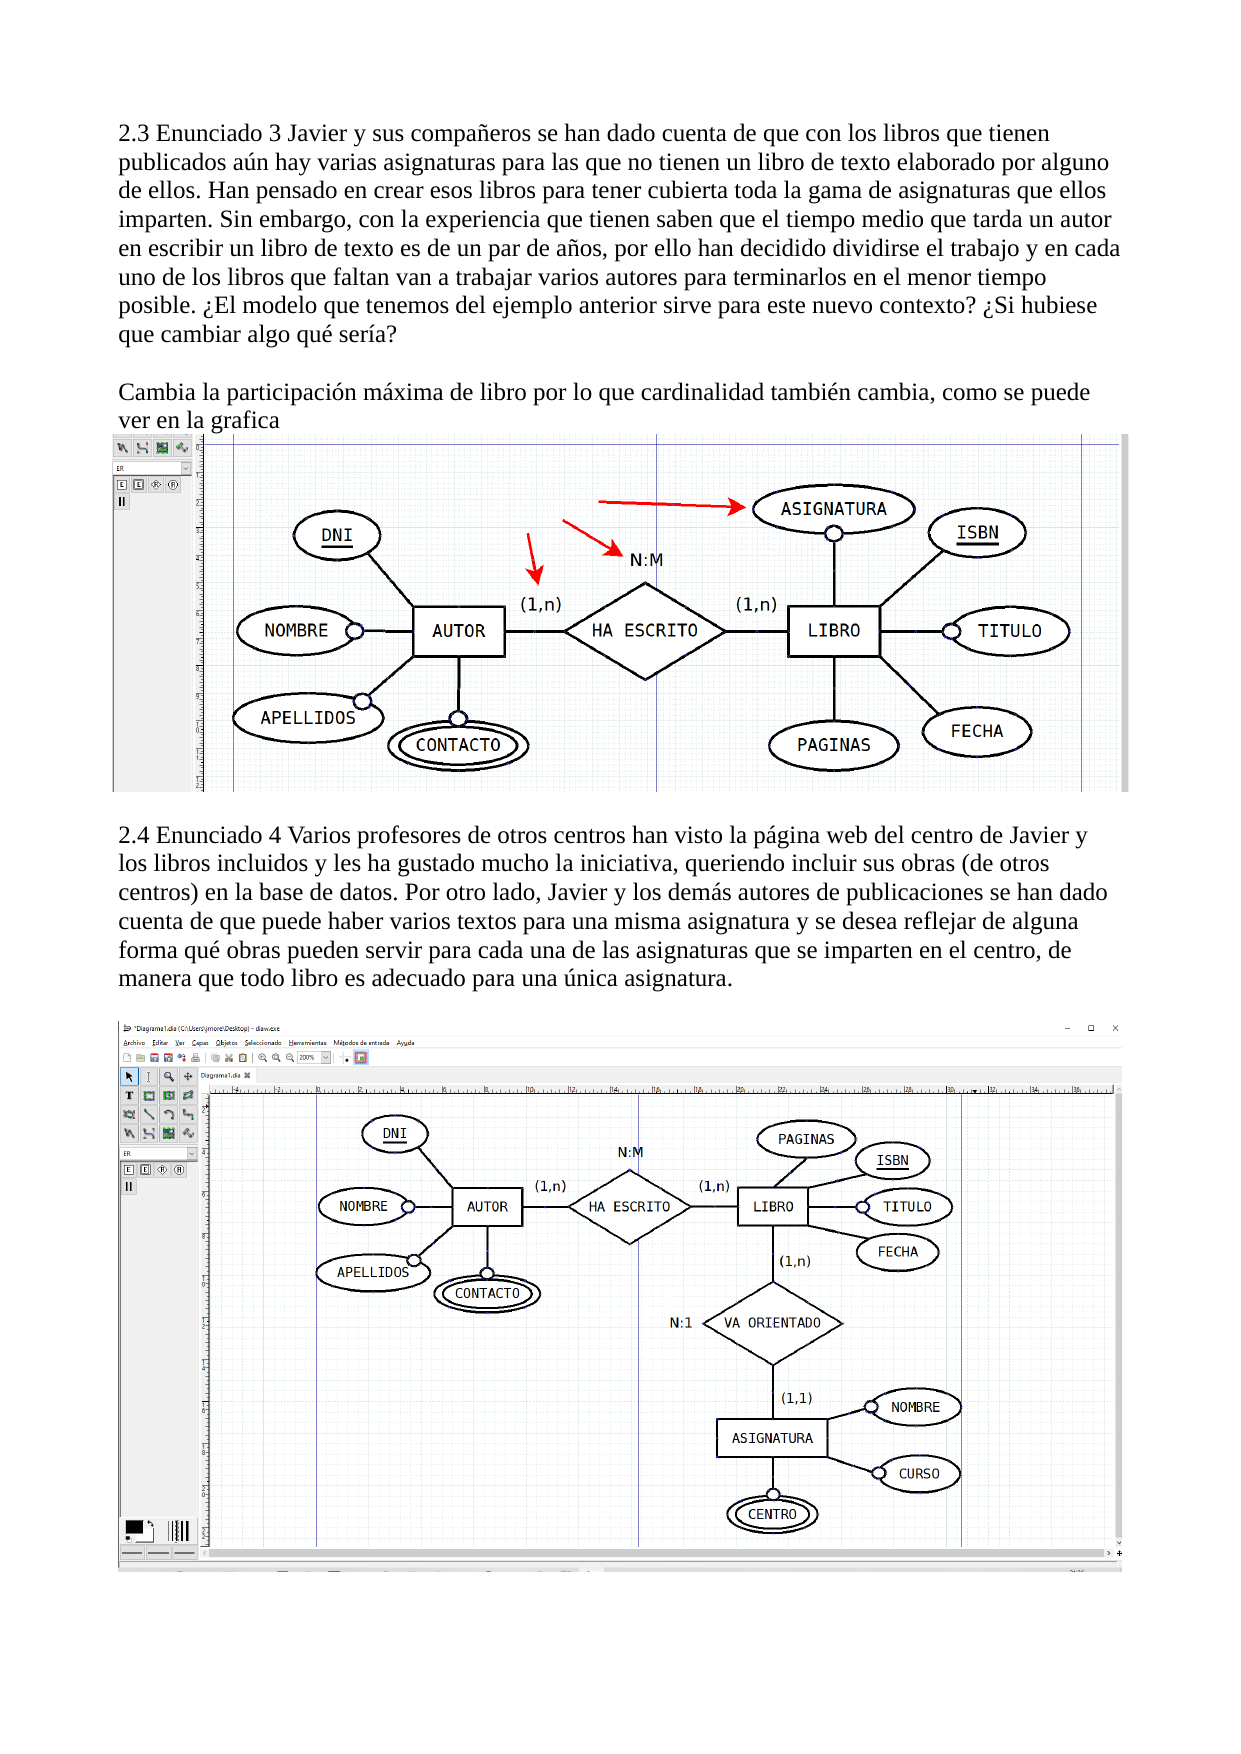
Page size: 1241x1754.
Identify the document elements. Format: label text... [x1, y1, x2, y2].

text 2.3 Enunciado 3 Javier y sus compañeros se han dado cuenta de que con los libros que tienen publicados aún hay varias asignaturas para las que no tienen un libro de texto elaborado por alguno de ellos. Han pensado en crear esos libros para tener cubierta toda la gama de asignaturas que ellos imparten. Sin embargo, con la experiencia que tienen saben que el tiempo medio que tarda un autor en escribir un libro de texto es de un par de años, por ello han decidido dividirse el trabajo y en cada uno de los libros que faltan van a trabajar varios autores para terminarlos en el menor tiempo posible. ¿El modelo que tenemos del ejemplo anterior sirve para este nuevo contexto? ¿Si hubiese que cambiar algo qué sería? [118, 118, 1122, 348]
text Cambia la participación máxima de libro por lo que cardinalidad también cambia, como se puede ver en la grafica [118, 377, 1122, 434]
picture [118, 1021, 1123, 1572]
text 2.4 Enunciado 4 Varios profesores de otros centros han visto la página web del centro de Javier y los libros incluidos y les ha gustado mucho la iniciativa, queriendo incluir sus obras (de otros centros) en la base de datos. Por otro lado, Javier y los demás autores de publicaciones se han dado cuenta de que puede haber varios textos para una misma asignatura y se desea reflejar de alguna forma qué obras pueden servir para cada una de las asignaturas que se imparten en el centro, de manera que todo libro es adecuado para una única asignatura. [118, 820, 1122, 992]
picture [112, 434, 1129, 792]
